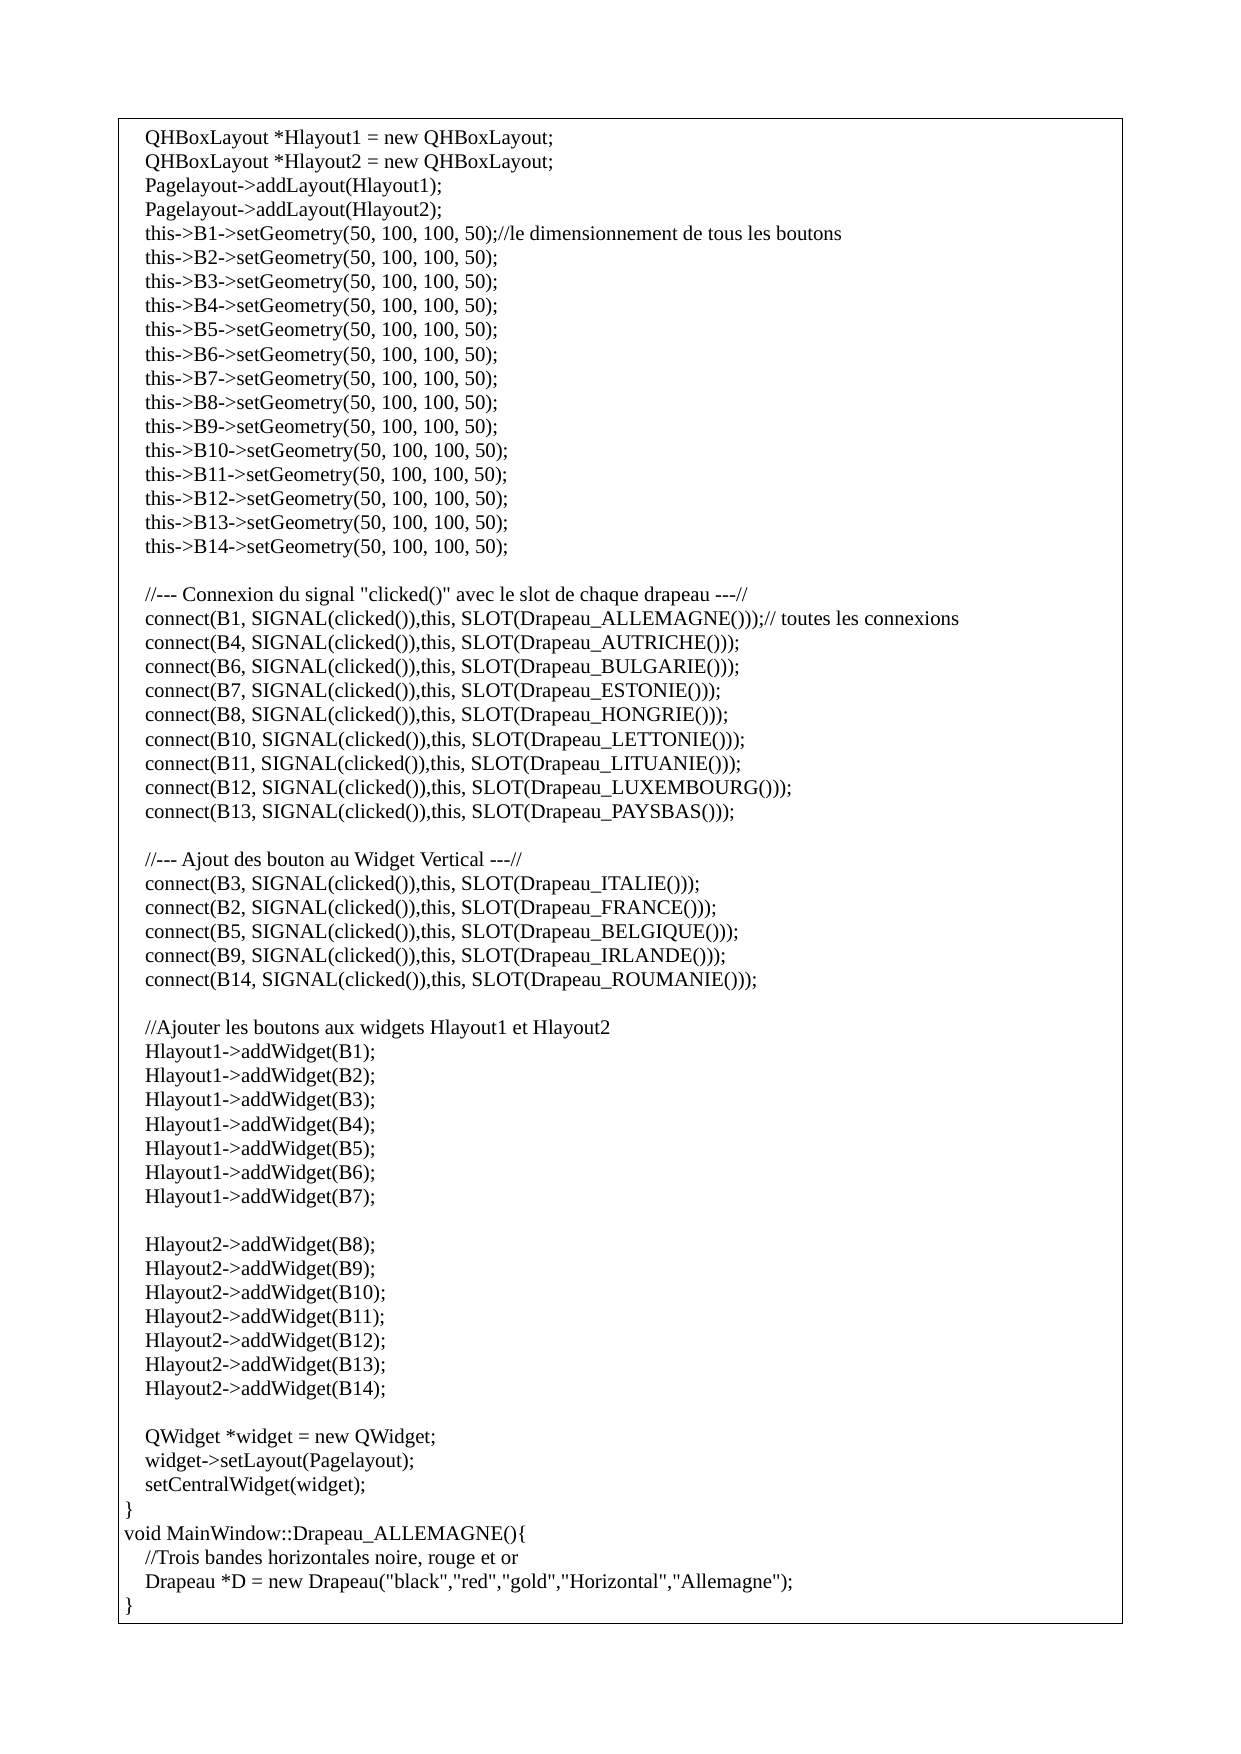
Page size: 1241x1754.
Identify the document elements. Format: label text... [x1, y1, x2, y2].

table_header QHBoxLayout *Hlayout1 = new QHBoxLayout; QHBoxLayout *Hlayout2 = new QHBoxLayout; Pagelayout->addLayout(Hlayout1); Pagelayout->addLayout(Hlayout2); this->B1->setGeometry(50, 100, 100, 50);//le dimensionnement de tous les boutons this->B2->setGeometry(50, 100, 100, 50); this->B3->setGeometry(50, 100, 100, 50); this->B4->setGeometry(50, 100, 100, 50); this->B5->setGeometry(50, 100, 100, 50); this->B6->setGeometry(50, 100, 100, 50); this->B7->setGeometry(50, 100, 100, 50); this->B8->setGeometry(50, 100, 100, 50); this->B9->setGeometry(50, 100, 100, 50); this->B10->setGeometry(50, 100, 100, 50); this->B11->setGeometry(50, 100, 100, 50); this->B12->setGeometry(50, 100, 100, 50); this->B13->setGeometry(50, 100, 100, 50); this->B14->setGeometry(50, 100, 100, 50); //--- Connexion du signal "clicked()" avec le slot de chaque drapeau ---// connect(B1, SIGNAL(clicked()),this, SLOT(Drapeau_ALLEMAGNE()));// toutes les connexions connect(B4, SIGNAL(clicked()),this, SLOT(Drapeau_AUTRICHE())); connect(B6, SIGNAL(clicked()),this, SLOT(Drapeau_BULGARIE())); connect(B7, SIGNAL(clicked()),this, SLOT(Drapeau_ESTONIE())); connect(B8, SIGNAL(clicked()),this, SLOT(Drapeau_HONGRIE())); connect(B10, SIGNAL(clicked()),this, SLOT(Drapeau_LETTONIE())); connect(B11, SIGNAL(clicked()),this, SLOT(Drapeau_LITUANIE())); connect(B12, SIGNAL(clicked()),this, SLOT(Drapeau_LUXEMBOURG())); connect(B13, SIGNAL(clicked()),this, SLOT(Drapeau_PAYSBAS())); //--- Ajout des bouton au Widget Vertical ---// connect(B3, SIGNAL(clicked()),this, SLOT(Drapeau_ITALIE())); connect(B2, SIGNAL(clicked()),this, SLOT(Drapeau_FRANCE())); connect(B5, SIGNAL(clicked()),this, SLOT(Drapeau_BELGIQUE())); connect(B9, SIGNAL(clicked()),this, SLOT(Drapeau_IRLANDE())); connect(B14, SIGNAL(clicked()),this, SLOT(Drapeau_ROUMANIE())); //Ajouter les boutons aux widgets Hlayout1 et Hlayout2 Hlayout1->addWidget(B1); Hlayout1->addWidget(B2); Hlayout1->addWidget(B3); Hlayout1->addWidget(B4); Hlayout1->addWidget(B5); Hlayout1->addWidget(B6); Hlayout1->addWidget(B7); Hlayout2->addWidget(B8); Hlayout2->addWidget(B9); Hlayout2->addWidget(B10); Hlayout2->addWidget(B11); Hlayout2->addWidget(B12); Hlayout2->addWidget(B13); Hlayout2->addWidget(B14); QWidget *widget = new QWidget; widget->setLayout(Pagelayout); setCentralWidget(widget); } void MainWindow::Drapeau_ALLEMAGNE(){ //Trois bandes horizontales noire, rouge et or Drapeau *D = new Drapeau("black","red","gold","Horizontal","Allemagne"); } [119, 119, 1122, 1622]
